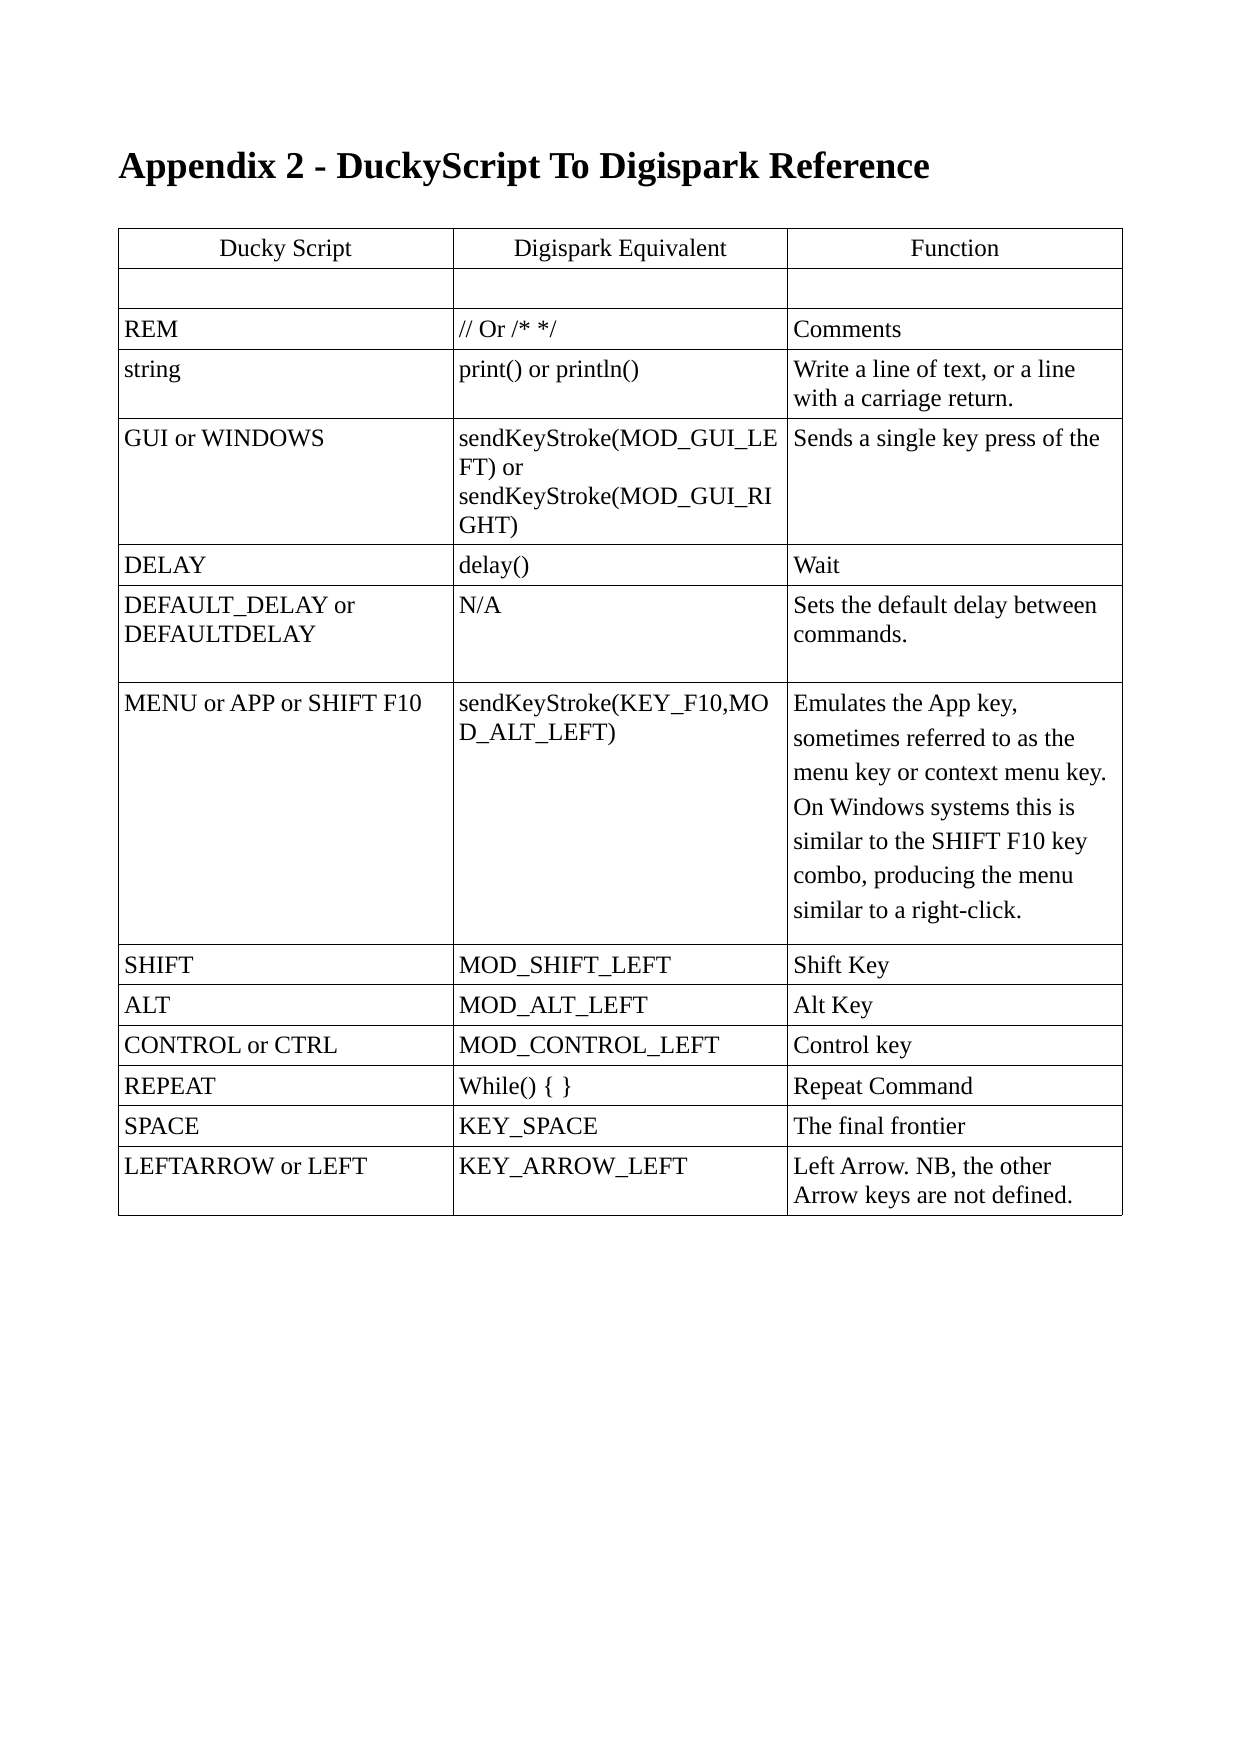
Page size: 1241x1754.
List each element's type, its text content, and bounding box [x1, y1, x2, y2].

table_cell Wait [788, 545, 1122, 584]
table_cell MOD_ALT_LEFT [454, 985, 787, 1025]
table_cell Control key [788, 1026, 1122, 1065]
table_cell print() or println() [454, 350, 787, 418]
table_cell KEY_ARROW_LEFT [454, 1147, 787, 1215]
table_cell Alt Key [788, 985, 1122, 1025]
table_cell Left Arrow. NB, the other Arrow keys are not defined. [788, 1147, 1122, 1215]
table_cell [119, 269, 453, 308]
table_cell SPACE [119, 1106, 453, 1146]
table_cell Repeat Command [788, 1066, 1122, 1105]
table_cell While() { } [454, 1066, 787, 1105]
table_cell MENU or APP or SHIFT F10 [119, 683, 453, 944]
table_cell ALT [119, 985, 453, 1025]
table_cell SHIFT [119, 945, 453, 984]
table_cell [454, 269, 787, 308]
table_cell [788, 269, 1122, 308]
table_cell DELAY [119, 545, 453, 584]
table_cell Emulates the App key, sometimes referred to as the menu key or context menu key. On Windows systems this is similar to the SHIFT F10 key combo, producing the menu similar to a right-click. [788, 683, 1122, 944]
table_cell Write a line of text, or a line with a carriage return. [788, 350, 1122, 418]
table_cell Shift Key [788, 945, 1122, 984]
table_cell LEFTARROW or LEFT [119, 1147, 453, 1215]
table_cell N/A [454, 586, 787, 682]
table_cell KEY_SPACE [454, 1106, 787, 1146]
table_cell Comments [788, 309, 1122, 348]
table_cell delay() [454, 545, 787, 584]
table_cell MOD_CONTROL_LEFT [454, 1026, 787, 1065]
table_cell sendKeyStroke(MOD_GUI_LEFT) or sendKeyStroke(MOD_GUI_RIGHT) [454, 419, 787, 544]
table_cell DEFAULT_DELAY or DEFAULTDELAY [119, 586, 453, 682]
table_cell Sets the default delay between commands. [788, 586, 1122, 682]
table_cell REM [119, 309, 453, 348]
table_cell string [119, 350, 453, 418]
table_header Ducky Script [119, 229, 453, 268]
table_header Digispark Equivalent [454, 229, 787, 268]
table_cell GUI or WINDOWS [119, 419, 453, 544]
table_cell Sends a single key press of the [788, 419, 1122, 544]
table_cell REPEAT [119, 1066, 453, 1105]
table_cell CONTROL or CTRL [119, 1026, 453, 1065]
table_header Function [788, 229, 1122, 268]
table_cell MOD_SHIFT_LEFT [454, 945, 787, 984]
subtitle Appendix 2 - DuckyScript To Digispark Reference [118, 143, 1122, 187]
table_cell // Or /* */ [454, 309, 787, 348]
table_cell sendKeyStroke(KEY_F10,MOD_ALT_LEFT) [454, 683, 787, 944]
table_cell The final frontier [788, 1106, 1122, 1146]
